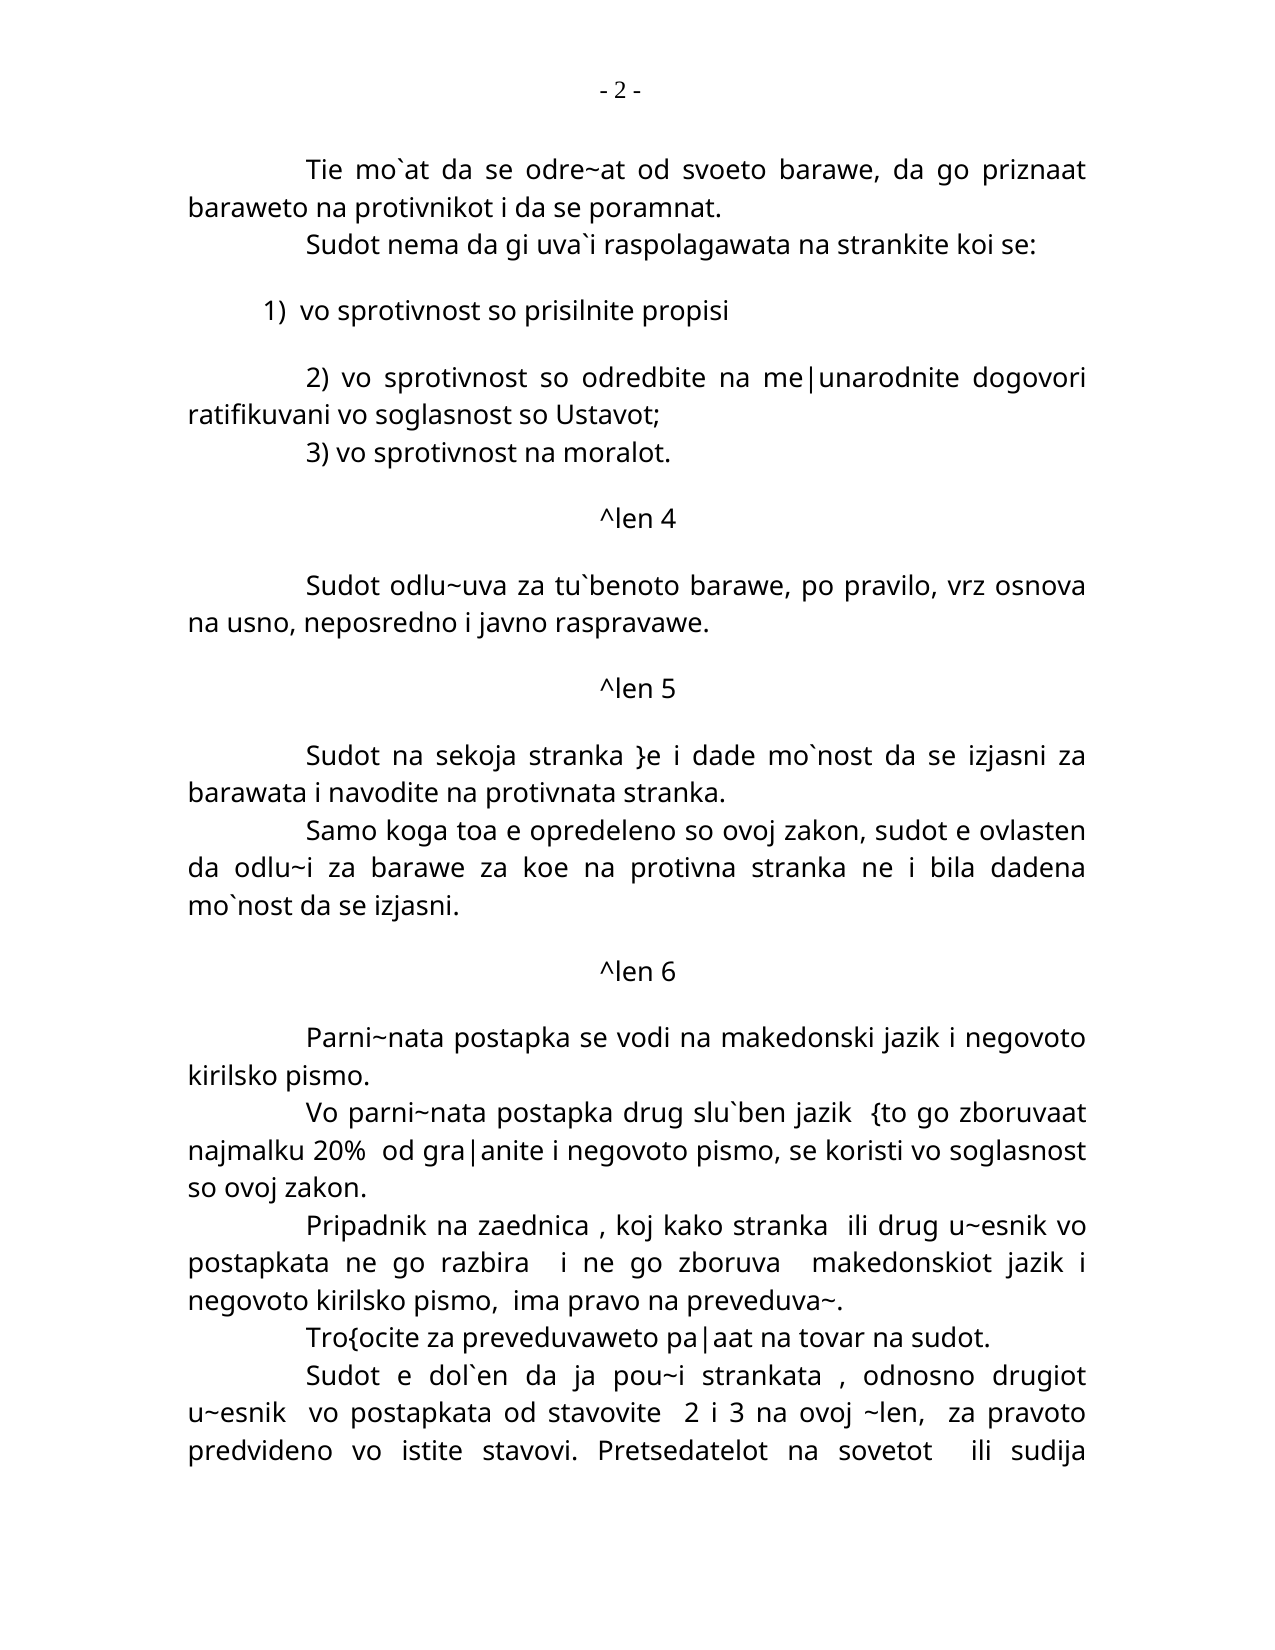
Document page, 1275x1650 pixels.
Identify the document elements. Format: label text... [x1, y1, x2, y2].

text Vo parni~nata postapka drug slu`ben jazik {to go zboruvaat najmalku 20% od gra|anite i negovoto pismo, se koristi vo soglasnost so ovoj zakon. [187, 1093, 1087, 1206]
text ^len 4 [187, 499, 1087, 536]
text ^len 5 [187, 669, 1087, 706]
text Parni~nata postapka se vodi na makedonski jazik i negovoto kirilsko pismo. [187, 1018, 1087, 1093]
text ^len 6 [187, 952, 1087, 989]
text Sudot odlu~uva za tu`benoto barawe, po pravilo, vrz osnova na usno, neposredno i javno raspravawe. [187, 565, 1087, 640]
list vo sprotivnost so prisilnite propisi [262, 292, 1087, 328]
text 3) vo sprotivnost na moralot. [187, 433, 1087, 470]
text Samo koga toa e opredeleno so ovoj zakon, sudot e ovlasten da odlu~i za barawe za koe na protivna stranka ne i bila dadena mo`nost da se izjasni. [187, 811, 1087, 923]
text Sudot na sekoja stranka }e i dade mo`nost da se izjasni za barawata i navodite na protivnata stranka. [187, 736, 1087, 811]
text Pripadnik na zaednica , koj kako stranka ili drug u~esnik vo postapkata ne go razbira i ne go zboruva makedonskiot jazik i negovoto kirilsko pismo, ima pravo na preveduva~. [187, 1206, 1087, 1318]
text Sudot nema da gi uva`i raspolagawata na strankite koi se: [187, 225, 1087, 262]
text Sudot e dol`en da ja pou~i strankata , odnosno drugiot u~esnik vo postapkata od stavovite 2 i 3 na ovoj ~len, za pravoto predvideno vo istite stavovi. Pretsedatelot na sovetot ili sudija [187, 1356, 1087, 1468]
text 2) vo sprotivnost so odredbite na me|unarodnite dogovori ratifikuvani vo soglasnost so Ustavot; [187, 358, 1087, 433]
text Tie mo`at da se odre~at od svoeto barawe, da go priznaat baraweto na protivnikot i da se poramnat. [187, 150, 1087, 225]
text Tro{ocite za preveduvaweto pa|aat na tovar na sudot. [187, 1318, 1087, 1356]
